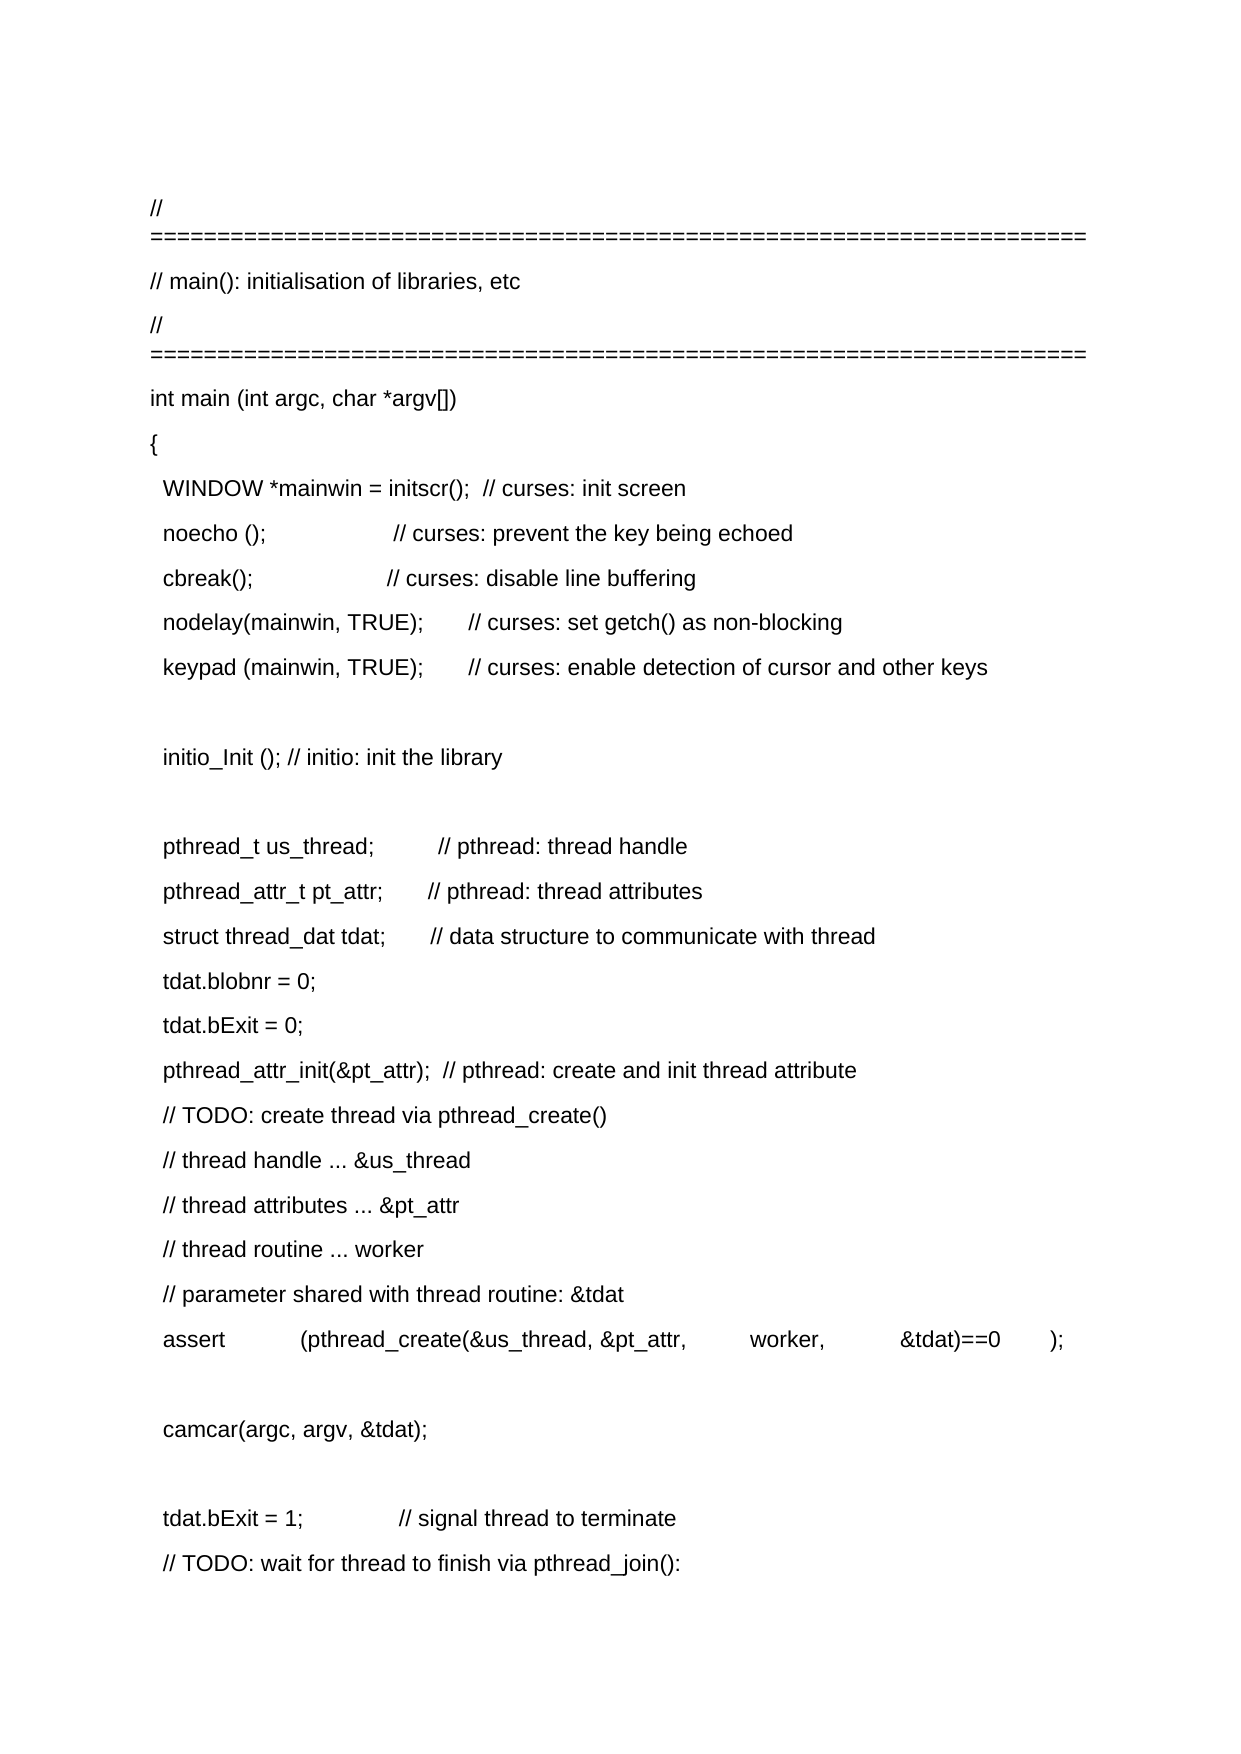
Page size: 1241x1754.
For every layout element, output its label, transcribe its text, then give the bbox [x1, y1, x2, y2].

text // TODO: wait for thread to finish via pthread_join(): [150, 1550, 1090, 1576]
text // parameter shared with thread routine: &tdat [150, 1281, 1090, 1308]
text nodelay(mainwin, TRUE); // curses: set getch() as non-blocking [150, 609, 1090, 636]
text // thread handle ... &us_thread [150, 1147, 1090, 1173]
text initio_Init (); // initio: init the library [150, 744, 1090, 770]
text { [150, 430, 1090, 457]
text //====================================================================== [150, 312, 1090, 367]
text //====================================================================== [150, 195, 1090, 249]
text tdat.bExit = 1; // signal thread to terminate [150, 1505, 1090, 1532]
text WINDOW *mainwin = initscr(); // curses: init screen [150, 475, 1090, 501]
text assert (pthread_create(&us_thread, &pt_attr, worker, &tdat)==0 ); [150, 1326, 1090, 1352]
text keypad (mainwin, TRUE); // curses: enable detection of cursor and other keys [150, 654, 1090, 681]
text int main (int argc, char *argv[]) [150, 385, 1090, 412]
text // TODO: create thread via pthread_create() [150, 1102, 1090, 1128]
text struct thread_dat tdat; // data structure to communicate with thread [150, 923, 1090, 949]
text // main(): initialisation of libraries, etc [150, 268, 1090, 294]
text pthread_attr_init(&pt_attr); // pthread: create and init thread attribute [150, 1057, 1090, 1084]
text // thread routine ... worker [150, 1236, 1090, 1263]
text pthread_attr_t pt_attr; // pthread: thread attributes [150, 878, 1090, 904]
text pthread_t us_thread; // pthread: thread handle [150, 833, 1090, 860]
text // thread attributes ... &pt_attr [150, 1192, 1090, 1218]
text cbreak(); // curses: disable line buffering [150, 564, 1090, 591]
text tdat.blobnr = 0; [150, 968, 1090, 994]
text camcar(argc, argv, &tdat); [150, 1416, 1090, 1442]
text tdat.bExit = 0; [150, 1012, 1090, 1039]
text noecho (); // curses: prevent the key being echoed [150, 520, 1090, 546]
